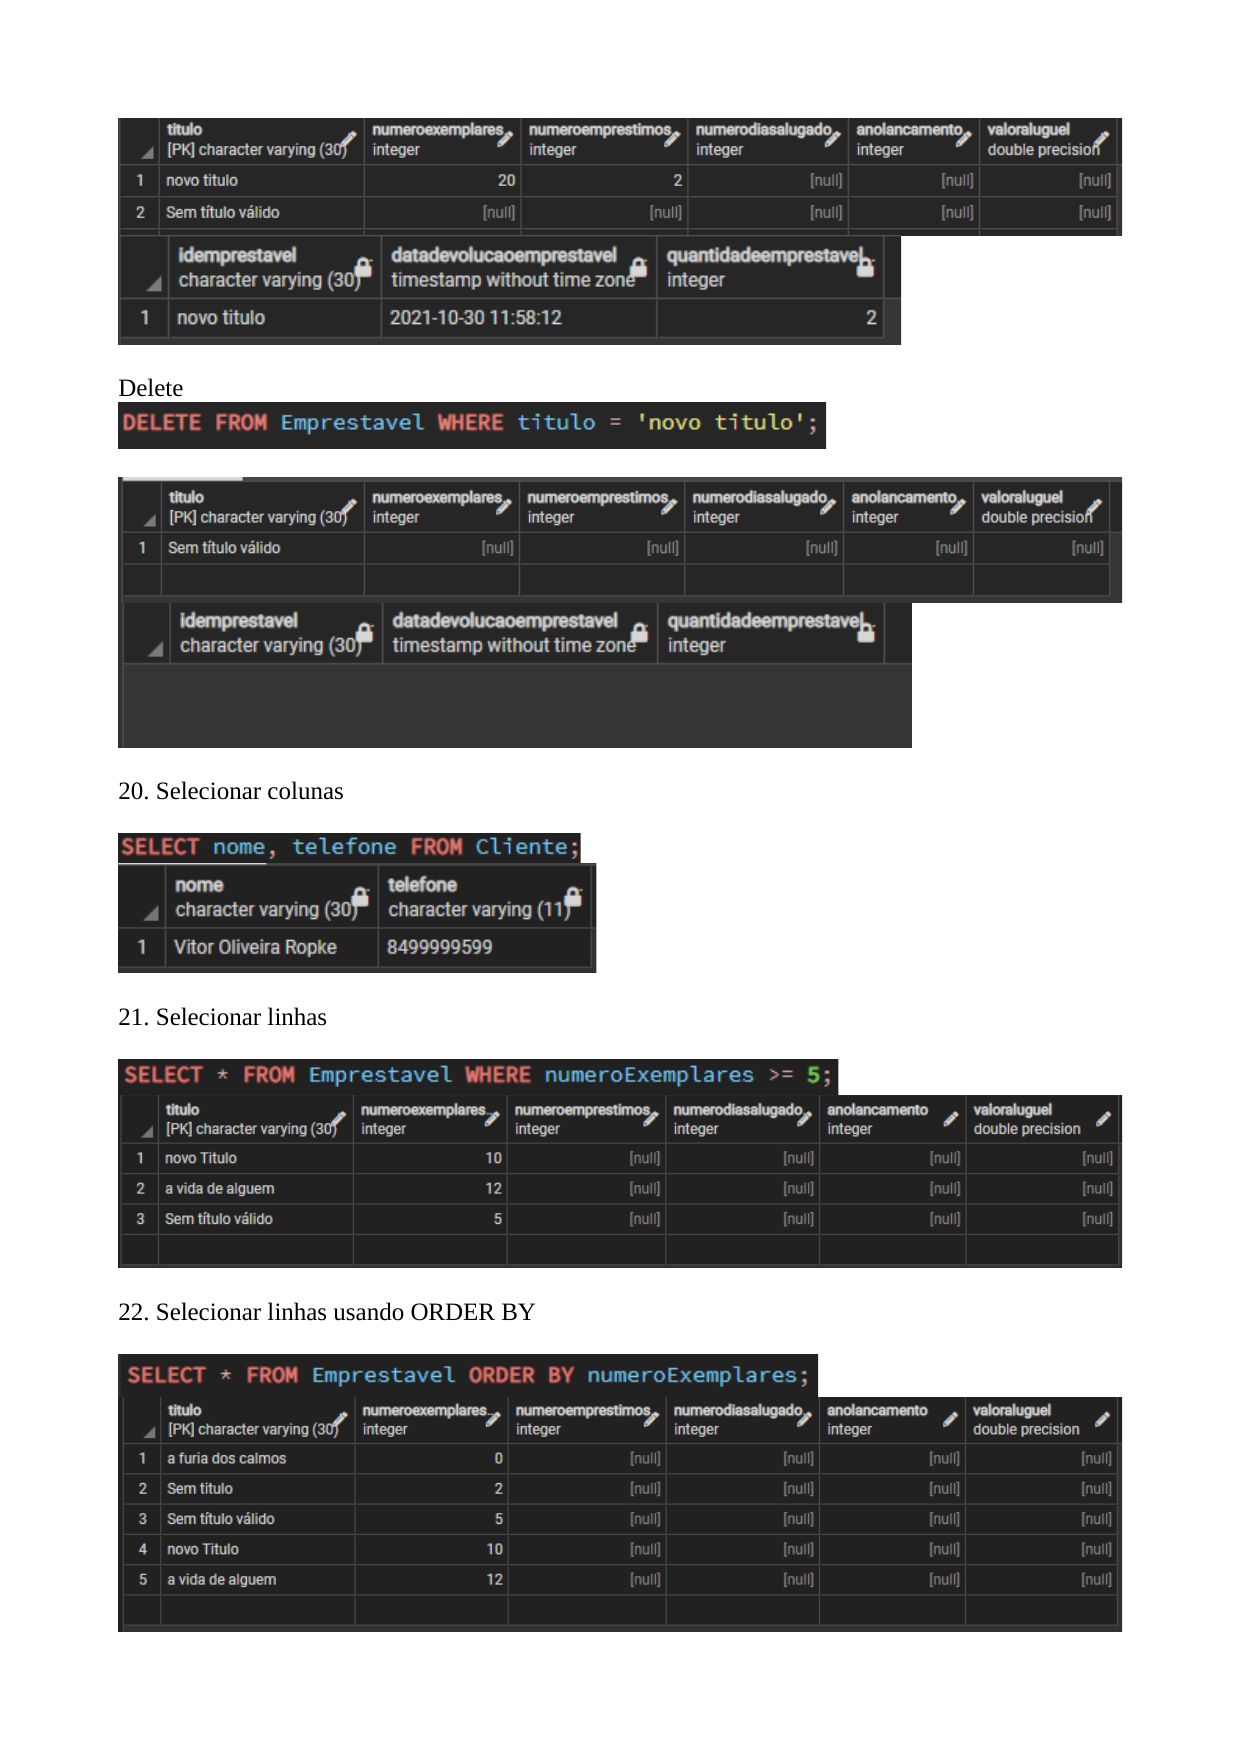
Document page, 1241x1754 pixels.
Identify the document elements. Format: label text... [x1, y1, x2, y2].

picture [118, 1354, 1123, 1632]
text Delete [118, 373, 1122, 402]
text 22. Selecionar linhas usando ORDER BY [118, 1297, 1122, 1325]
picture [118, 1059, 1123, 1268]
text 21. Selecionar linhas [118, 1002, 1122, 1030]
picture [118, 477, 1123, 748]
picture [118, 833, 597, 973]
text 20. Selecionar colunas [118, 776, 1122, 805]
picture [118, 402, 827, 449]
picture [118, 118, 1123, 345]
